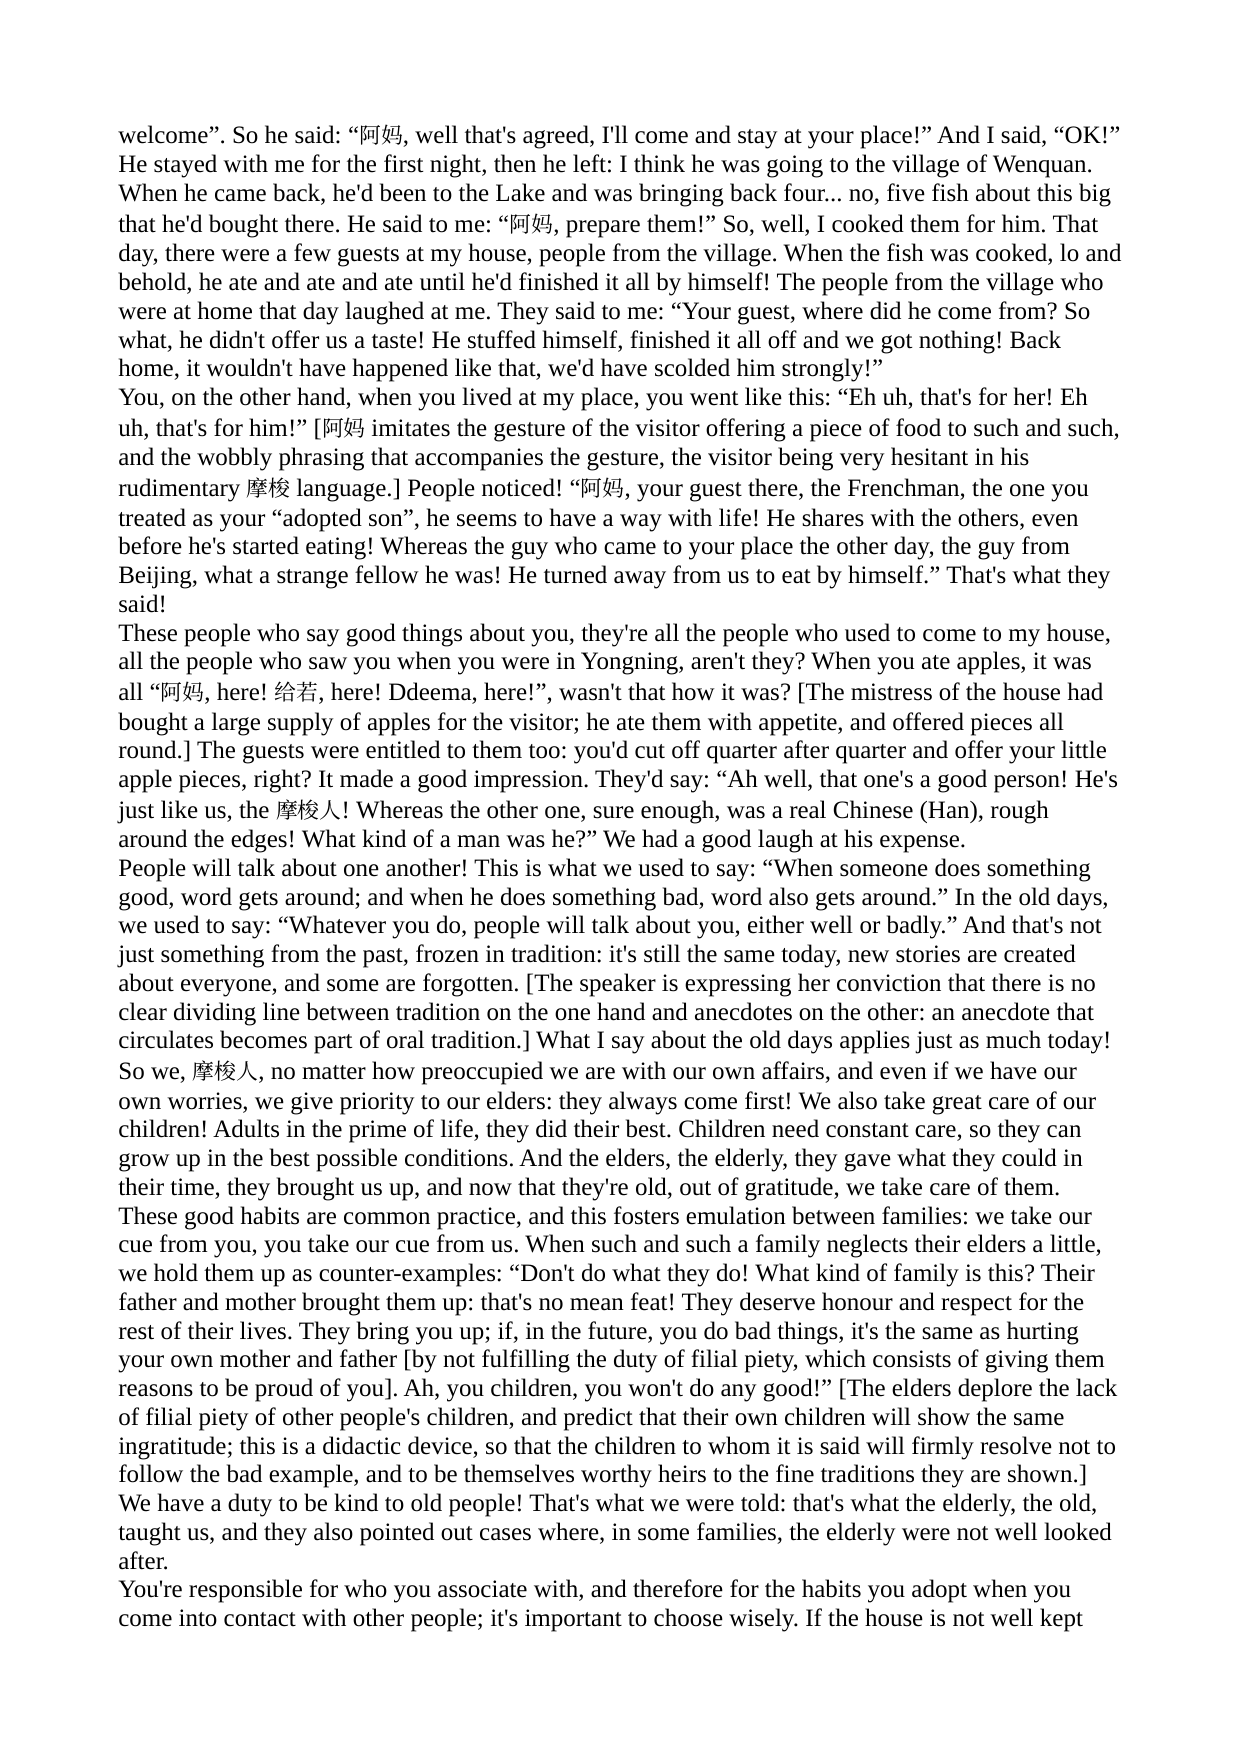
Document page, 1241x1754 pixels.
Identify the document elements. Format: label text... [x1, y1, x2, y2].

text You're responsible for who you associate with, and therefore for the habits you adopt when you come into contact with other people; it's important to choose wisely. If the house is not well kept [118, 1574, 1122, 1632]
text You, on the other hand, when you lived at my place, you went like this: “Eh uh, that's for her! Eh uh, that's for him!” [阿妈 imitates the gesture of the visitor offering a piece of food to such and such, and the wobbly phrasing that accompanies the gesture, the visitor being very hesitant in his rudimentary 摩梭 language.] People noticed! “阿妈, your guest there, the Frenchman, the one you treated as your “adopted son”, he seems to have a way with life! He shares with the others, even before he's started eating! Whereas the guy who came to your place the other day, the guy from Beijing, what a strange fellow he was! He turned away from us to eat by himself.” That's what they said! [118, 382, 1122, 618]
text People will talk about one another! This is what we used to say: “When someone does something good, word gets around; and when he does something bad, word also gets around.” In the old days, we used to say: “Whatever you do, people will talk about you, either well or badly.” And that's not just something from the past, frozen in tradition: it's still the same today, new stories are created about everyone, and some are forgotten. [The speaker is expressing her conviction that there is no clear dividing line between tradition on the one hand and anecdotes on the other: an anecdote that circulates becomes part of oral tradition.] What I say about the old days applies just as much today! [118, 853, 1122, 1054]
text welcome”. So he said: “阿妈, well that's agreed, I'll come and stay at your place!” And I said, “OK!” He stayed with me for the first night, then he left: I think he was going to the village of Wenquan. When he came back, he'd been to the Lake and was bringing back four... no, five fish about this big that he'd bought there. He said to me: “阿妈, prepare them!” So, well, I cooked them for him. That day, there were a few guests at my house, people from the village. When the fish was cooked, lo and behold, he ate and ate and ate until he'd finished it all by himself! The people from the village who were at home that day laughed at me. They said to me: “Your guest, where did he come from? So what, he didn't offer us a taste! He stuffed himself, finished it all off and we got nothing! Back home, it wouldn't have happened like that, we'd have scolded him strongly!” [118, 118, 1122, 382]
text So we, 摩梭人, no matter how preoccupied we are with our own affairs, and even if we have our own worries, we give priority to our elders: they always come first! We also take great care of our children! Adults in the prime of life, they did their best. Children need constant care, so they can grow up in the best possible conditions. And the elders, the elderly, they gave what they could in their time, they brought us up, and now that they're old, out of gratitude, we take care of them. These good habits are common practice, and this fosters emulation between families: we take our cue from you, you take our cue from us. When such and such a family neglects their elders a little, we hold them up as counter-examples: “Don't do what they do! What kind of family is this? Their father and mother brought them up: that's no mean feat! They deserve honour and respect for the rest of their lives. They bring you up; if, in the future, you do bad things, it's the same as hurting your own mother and father [by not fulfilling the duty of filial piety, which consists of giving them reasons to be proud of you]. Ah, you children, you won't do any good!” [The elders deplore the lack of filial piety of other people's children, and predict that their own children will show the same ingratitude; this is a didactic device, so that the children to whom it is said will firmly resolve not to follow the bad example, and to be themselves worthy heirs to the fine traditions they are shown.] We have a duty to be kind to old people! That's what we were told: that's what the elderly, the old, taught us, and they also pointed out cases where, in some families, the elderly were not well looked after. [118, 1054, 1122, 1574]
text These people who say good things about you, they're all the people who used to come to my house, all the people who saw you when you were in Yongning, aren't they? When you ate apples, it was all “阿妈, here! 给若, here! Ddeema, here!”, wasn't that how it was? [The mistress of the house had bought a large supply of apples for the visitor; he ate them with appetite, and offered pieces all round.] The guests were entitled to them too: you'd cut off quarter after quarter and offer your little apple pieces, right? It made a good impression. They'd say: “Ah well, that one's a good person! He's just like us, the 摩梭人! Whereas the other one, sure enough, was a real Chinese (Han), rough around the edges! What kind of a man was he?” We had a good laugh at his expense. [118, 618, 1122, 853]
